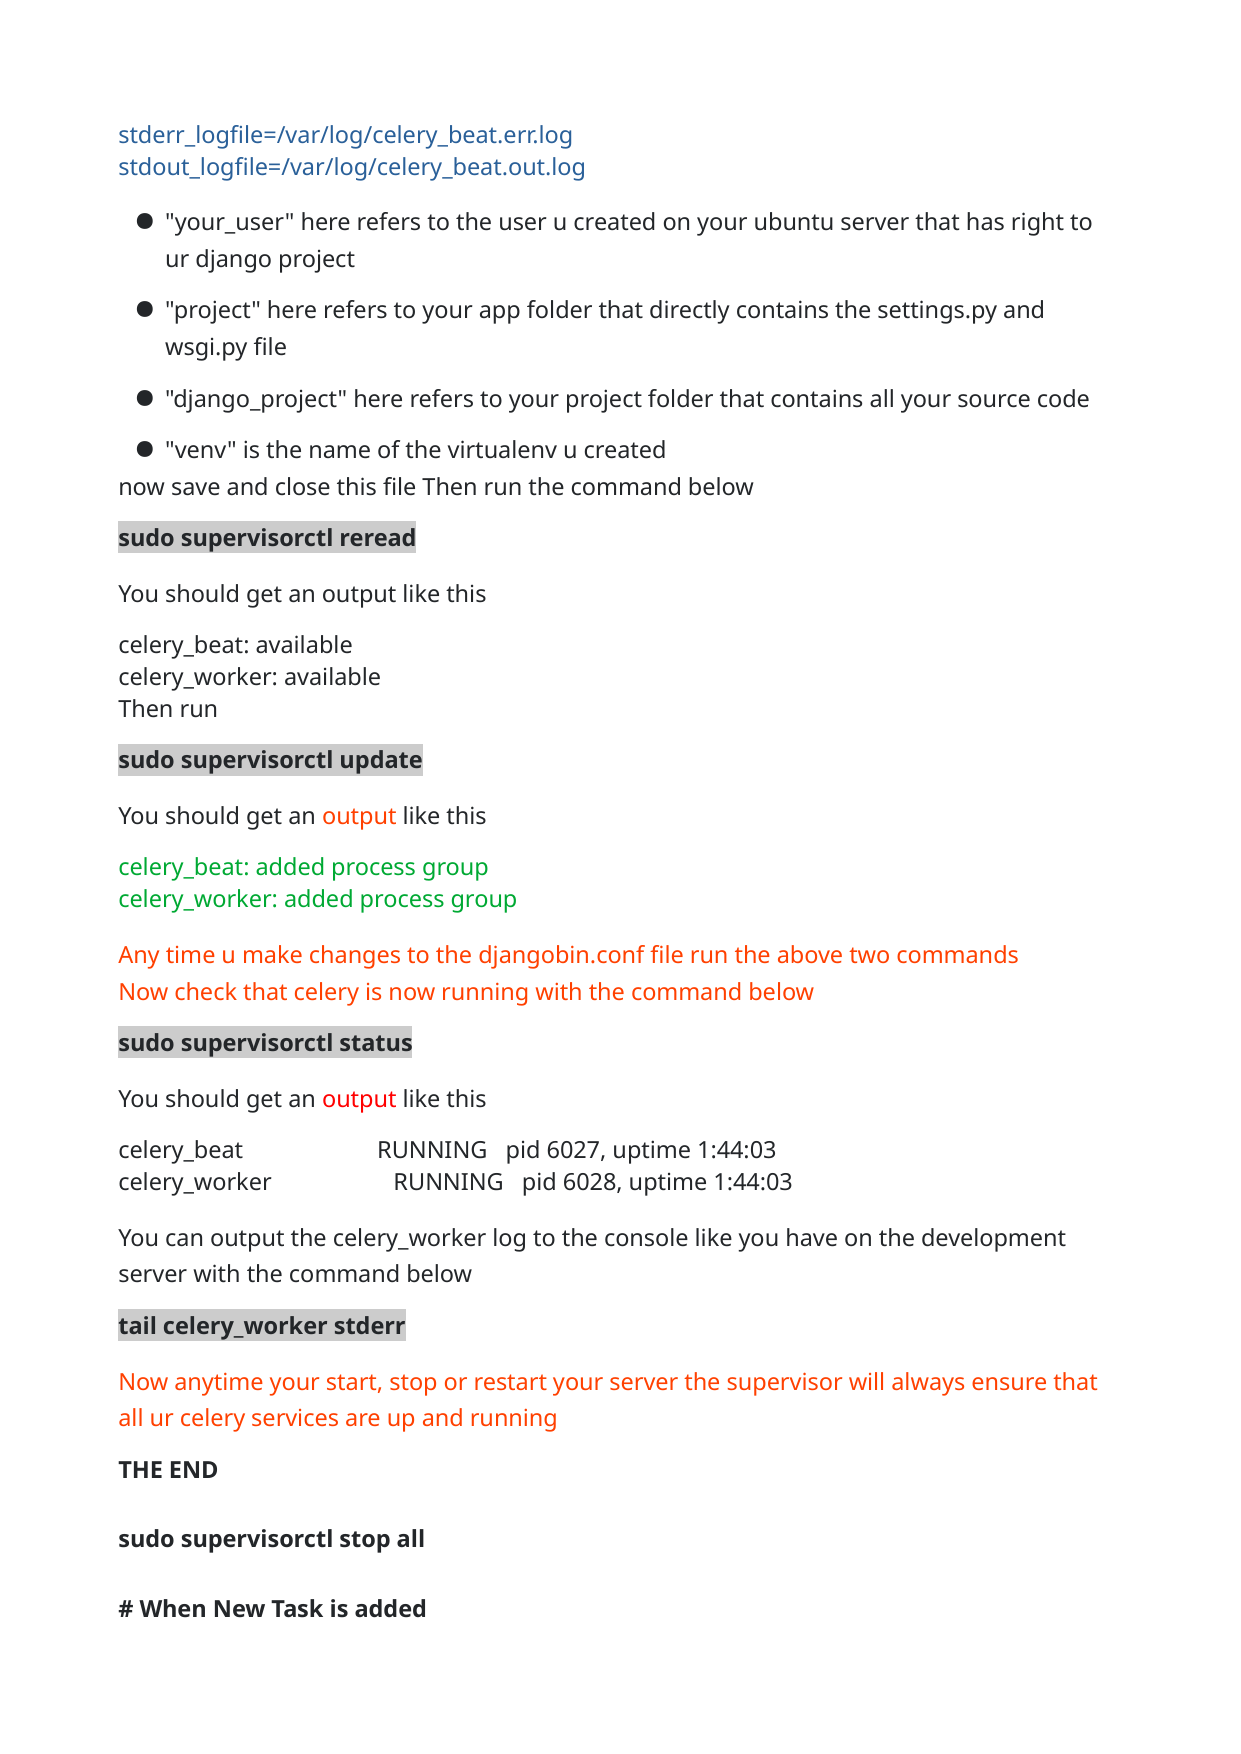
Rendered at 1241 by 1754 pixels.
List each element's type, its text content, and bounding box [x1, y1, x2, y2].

text celery_beat RUNNING pid 6027, uptime 1:44:03 [118, 1133, 1122, 1165]
text celery_worker: added process group [118, 883, 1122, 915]
text celery_worker RUNNING pid 6028, uptime 1:44:03 [118, 1165, 1122, 1197]
text stderr_logfile=/var/log/celery_beat.err.log [118, 118, 1122, 150]
text You should get an output like this [118, 799, 1122, 831]
list "venv" is the name of the virtualenv u created [136, 433, 1122, 465]
text You can output the celery_worker log to the console like you have on the development server with the command below [118, 1221, 1122, 1290]
text Any time u make changes to the djangobin.conf file run the above two commands [118, 938, 1122, 970]
text Now anytime your start, stop or restart your server the supervisor will always ensure that all ur celery services are up and running [118, 1365, 1122, 1433]
list "project" here refers to your app folder that directly contains the settings.py and wsgi.py file [136, 294, 1122, 363]
text sudo supervisorctl reread [118, 521, 1122, 553]
text sudo supervisorctl stop all [118, 1523, 1122, 1555]
text now save and close this file Then run the command below [118, 470, 1122, 502]
text sudo supervisorctl update [118, 744, 1122, 776]
text Now check that celery is now running with the command below [118, 975, 1122, 1007]
text You should get an output like this [118, 577, 1122, 609]
text stdout_logfile=/var/log/celery_beat.out.log [118, 150, 1122, 182]
text Then run [118, 692, 1122, 724]
text tail celery_worker stderr [118, 1309, 1122, 1341]
text # When New Task is added [118, 1592, 1122, 1624]
text celery_beat: available [118, 628, 1122, 660]
text THE END [118, 1453, 1122, 1485]
text sudo supervisorctl status [118, 1026, 1122, 1058]
list "django_project" here refers to your project folder that contains all your source code [136, 382, 1122, 414]
text celery_beat: added process group [118, 851, 1122, 883]
list "your_user" here refers to the user u created on your ubuntu server that has right to ur django project [136, 206, 1122, 274]
text celery_worker: available [118, 660, 1122, 692]
text You should get an output like this [118, 1082, 1122, 1114]
